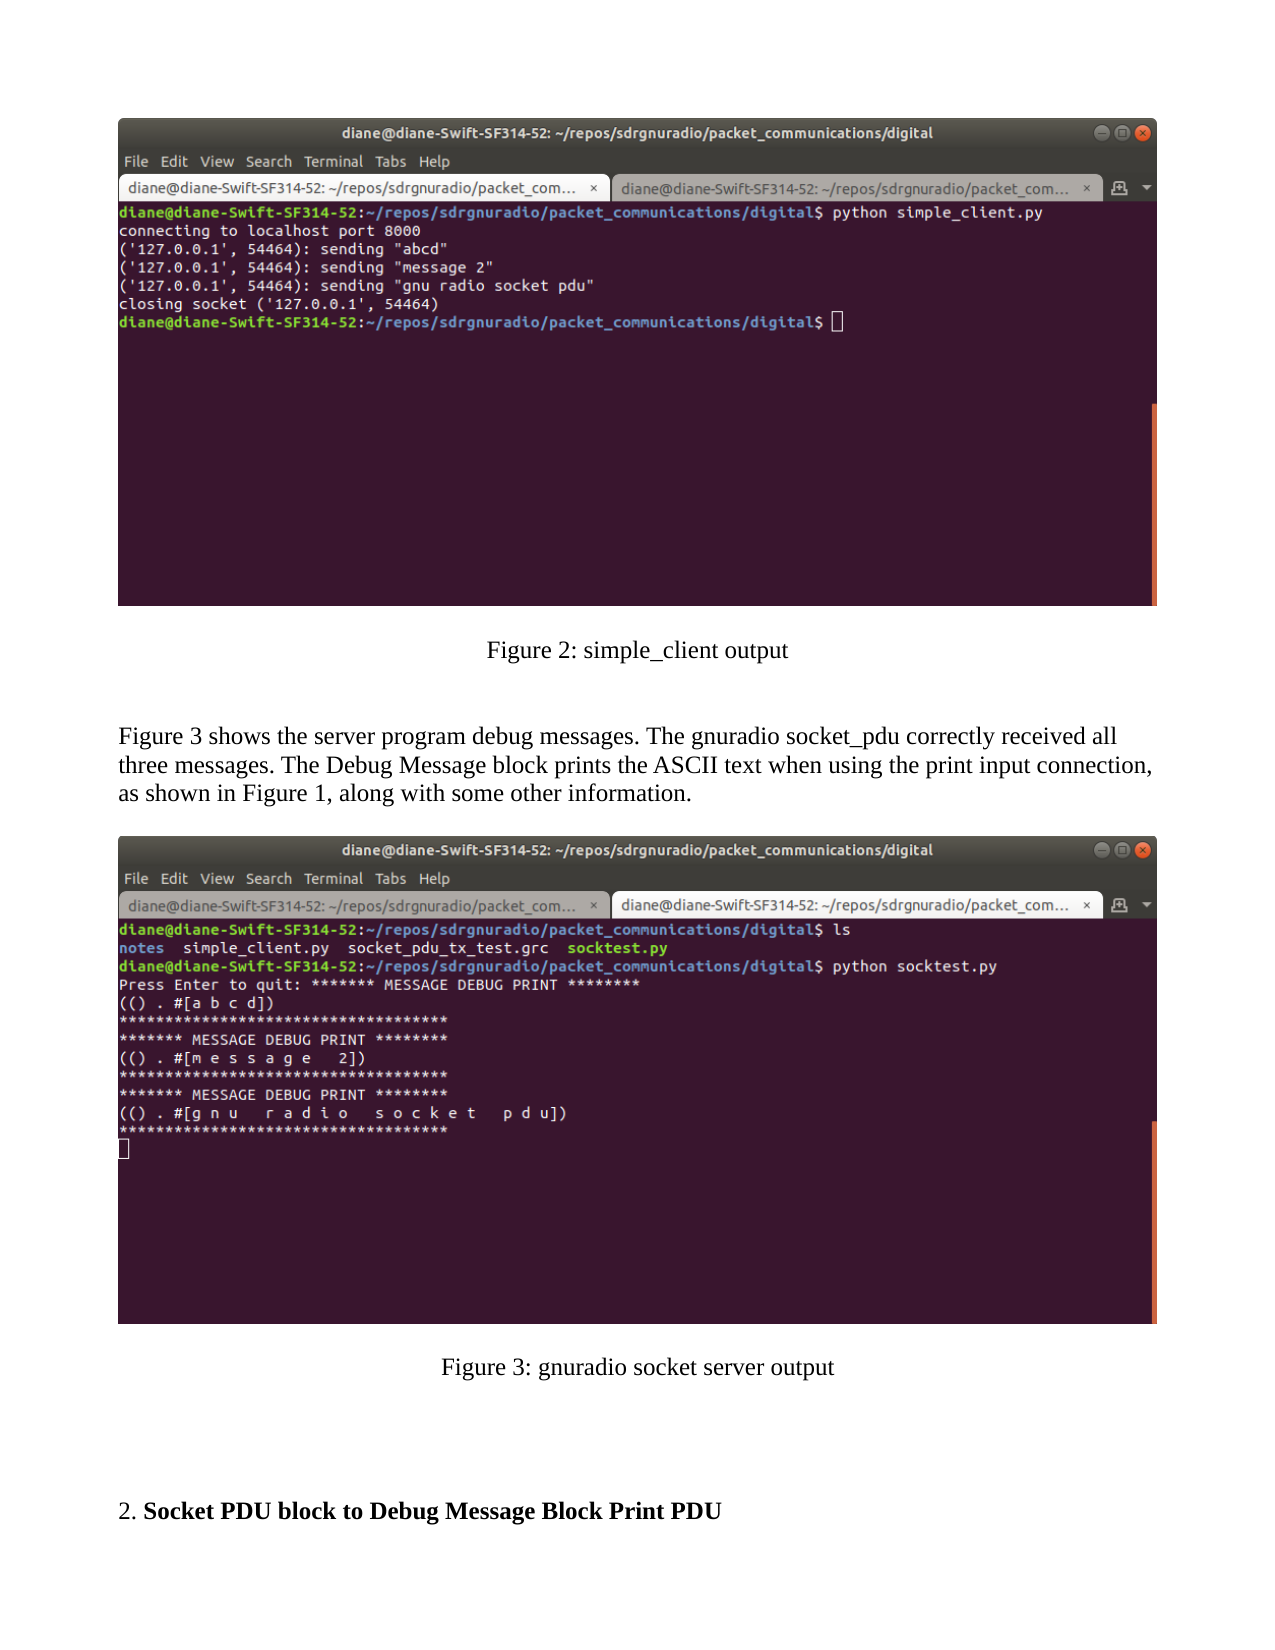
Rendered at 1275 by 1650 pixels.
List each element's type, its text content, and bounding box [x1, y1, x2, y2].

text Figure 3 shows the server program debug messages. The gnuradio socket_pdu correctly received all three messages. The Debug Message block prints the ASCII text when using the print input connection, as shown in Figure 1, along with some other information. [118, 721, 1157, 807]
picture [118, 836, 1157, 1324]
text Figure 3: gnuradio socket server output [118, 1352, 1157, 1381]
text Figure 2: simple_client output [118, 635, 1157, 663]
text 2. Socket PDU block to Debug Message Block Print PDU [118, 1496, 1157, 1525]
picture [118, 118, 1157, 606]
